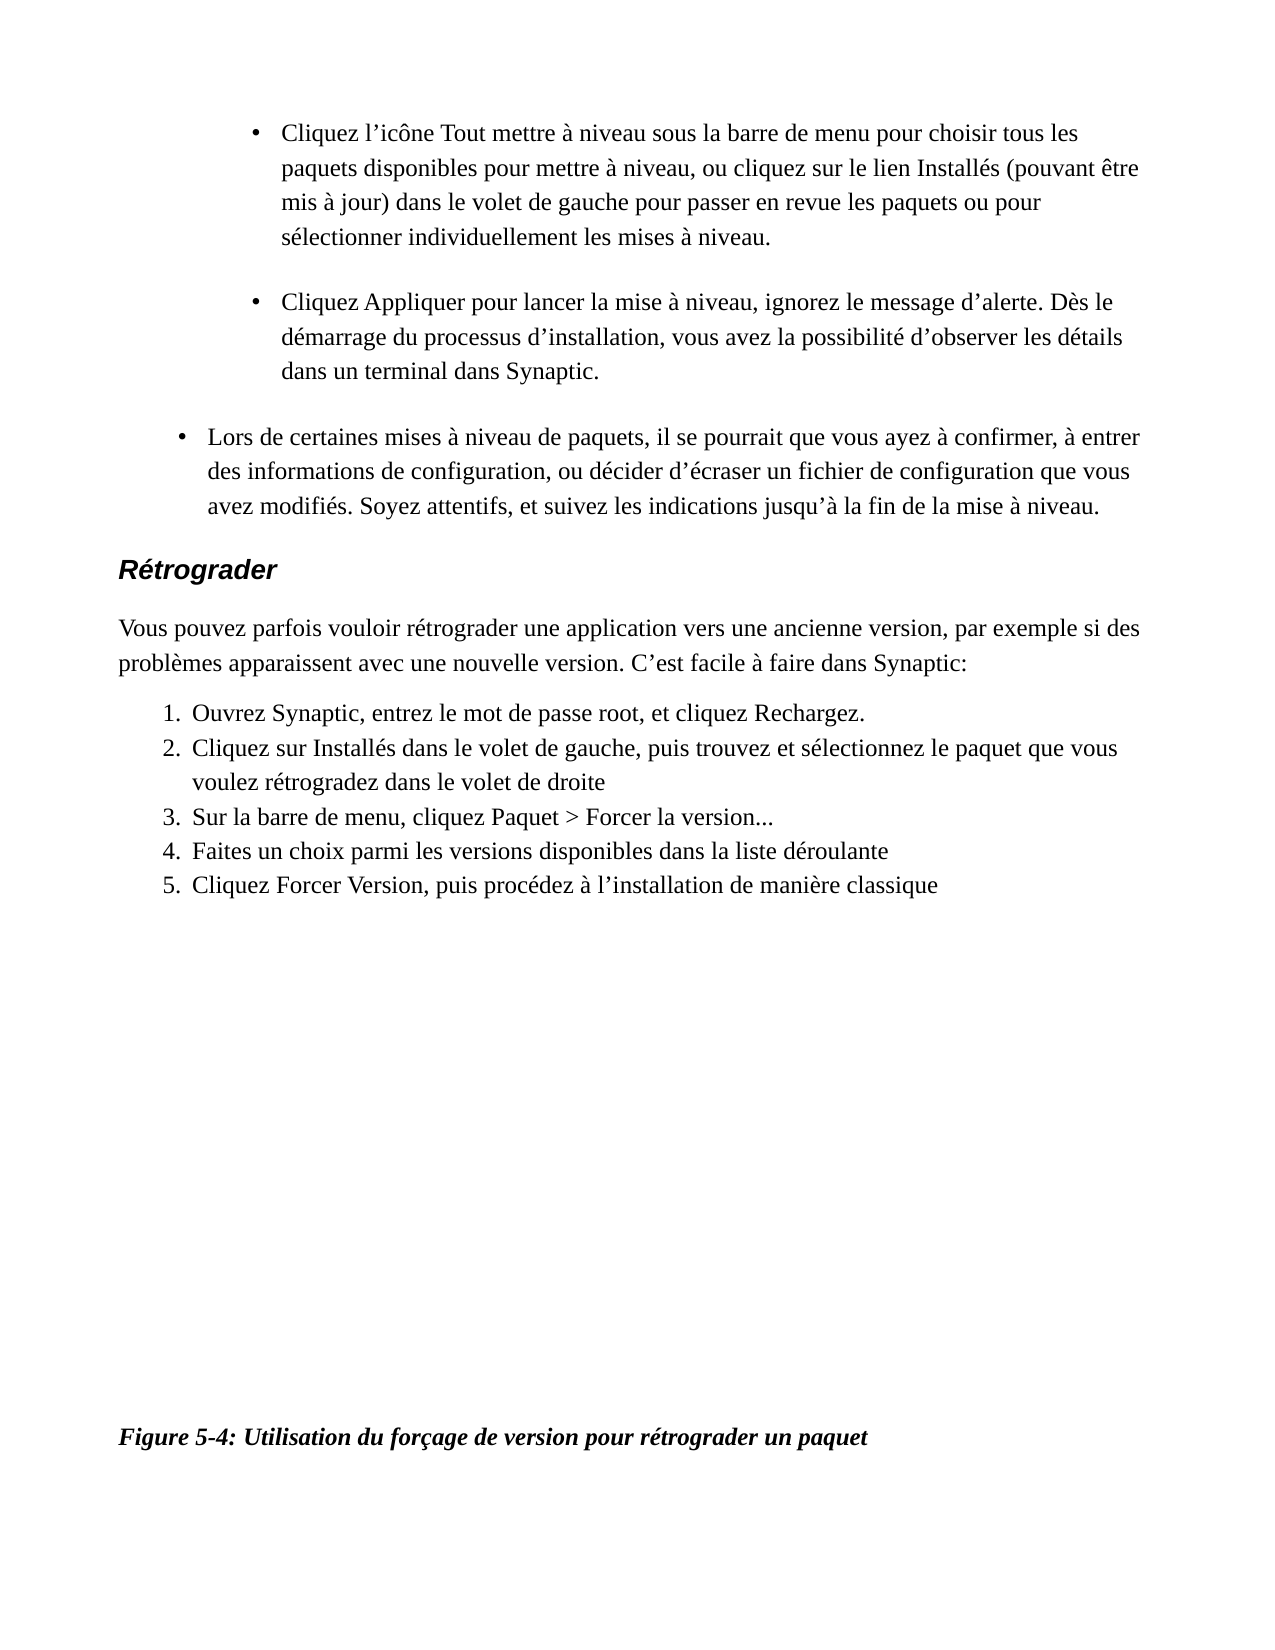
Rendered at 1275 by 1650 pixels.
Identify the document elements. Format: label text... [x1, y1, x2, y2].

list Faites un choix parmi les versions disponibles dans la liste déroulante [162, 836, 1157, 865]
text Vous pouvez parfois vouloir rétrograder une application vers une ancienne version, par exemple si des problèmes apparaissent avec une nouvelle version. C’est facile à faire dans Synaptic: [118, 613, 1157, 677]
list Cliquez Forcer Version, puis procédez à l’installation de manière classique [162, 871, 1141, 899]
list Cliquez Appliquer pour lancer la mise à niveau, ignorez le message d’alerte. Dès le démarrage du processus d’installation, vous avez la possibilité d’observer les détails dans un terminal dans Synaptic. [252, 287, 1141, 385]
list Cliquez sur Installés dans le volet de gauche, puis trouvez et sélectionnez le paquet que vous voulez rétrogradez dans le volet de droite [162, 733, 1157, 796]
list Sur la barre de menu, cliquez Paquet > Forcer la version... [162, 802, 1157, 830]
list Cliquez l’icône Tout mettre à niveau sous la barre de menu pour choisir tous les paquets disponibles pour mettre à niveau, ou cliquez sur le lien Installés (pouvant être mis à jour) dans le volet de gauche pour passer en revue les paquets ou pour sélectionner individuellement les mises à niveau. [252, 118, 1141, 250]
subtitle Rétrograder [118, 553, 1157, 585]
list Ouvrez Synaptic, entrez le mot de passe root, et cliquez Rechargez. [162, 698, 1157, 727]
text Figure 5-4: Utilisation du forçage de version pour rétrograder un paquet [118, 1422, 1157, 1451]
list Lors de certaines mises à niveau de paquets, il se pourrait que vous ayez à confirmer, à entrer des informations de configuration, ou décider d’écraser un fichier de configuration que vous avez modifiés. Soyez attentifs, et suivez les indications jusqu’à la fin de la mise à niveau. [178, 422, 1141, 520]
